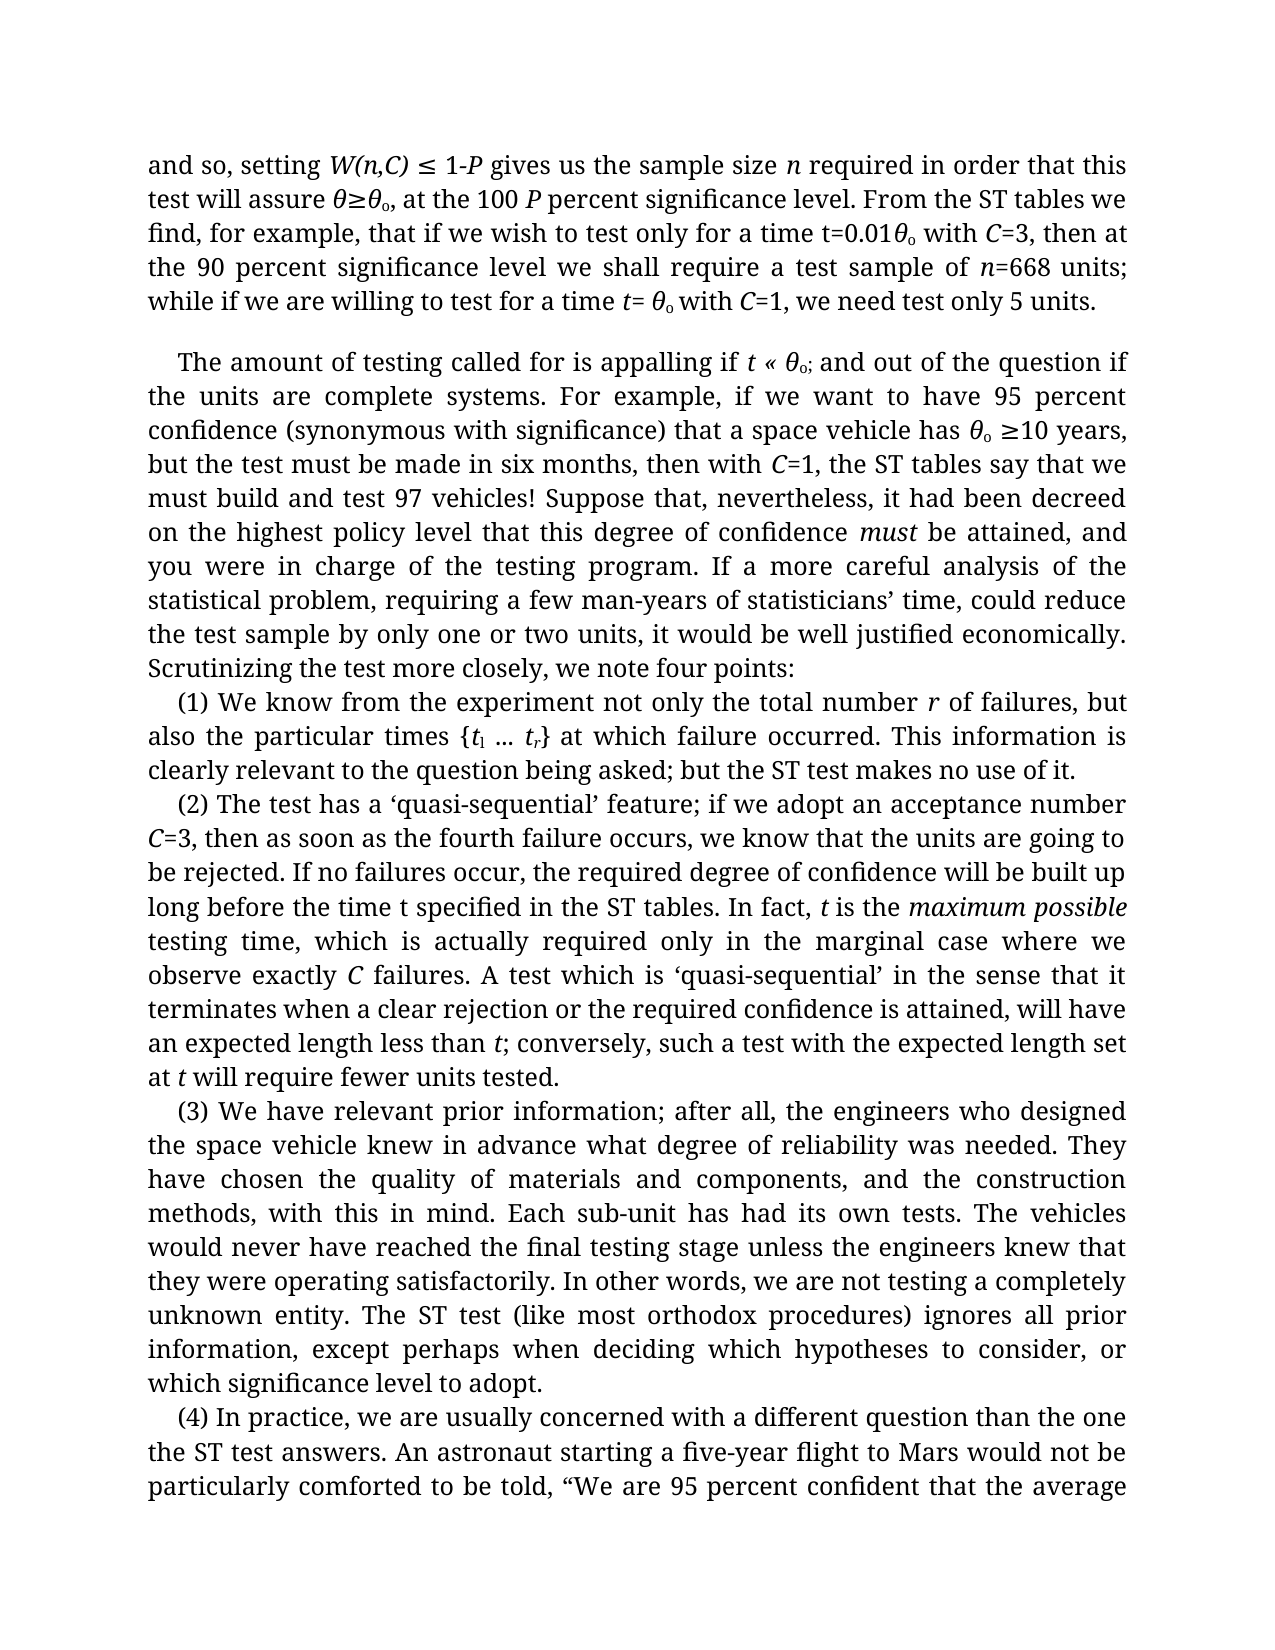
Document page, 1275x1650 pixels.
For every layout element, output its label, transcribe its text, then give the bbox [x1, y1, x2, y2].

text and so, setting W(n,C) ≤ 1-P gives us the sample size n required in order that this test will assure θ≥θo, at the 100 P percent significance level. From the ST tables we find, for example, that if we wish to test only for a time t=0.01θo with C=3, then at the 90 percent significance level we shall require a test sample of n=668 units; while if we are willing to test for a time t= θo with C=1, we need test only 5 units. [148, 148, 1127, 318]
text (1) We know from the experiment not only the total number r of failures, but also the particular times {tl ... tr} at which failure occurred. This information is clearly relevant to the question being asked; but the ST test makes no use of it. [148, 685, 1127, 787]
text The amount of testing called for is appalling if t « θo; and out of the question if the units are complete systems. For example, if we want to have 95 percent confidence (synonymous with significance) that a space vehicle has θo ≥10 years, but the test must be made in six months, then with C=1, the ST tables say that we must build and test 97 vehicles! Suppose that, nevertheless, it had been decreed on the highest policy level that this degree of confidence must be attained, and you were in charge of the testing program. If a more careful analysis of the statistical problem, requiring a few man-years of statisticians’ time, could reduce the test sample by only one or two units, it would be well justified economically. Scrutinizing the test more closely, we note four points: [148, 344, 1127, 685]
text (3) We have relevant prior information; after all, the engineers who designed the space vehicle knew in advance what degree of reliability was needed. They have chosen the quality of materials and components, and the construction methods, with this in mind. Each sub-unit has had its own tests. The vehicles would never have reached the final testing stage unless the engineers knew that they were operating satisfactorily. In other words, we are not testing a completely unknown entity. The ST test (like most orthodox procedures) ignores all prior information, except perhaps when deciding which hypotheses to consider, or which significance level to adopt. [148, 1093, 1127, 1400]
text (2) The test has a ‘quasi-sequential’ feature; if we adopt an acceptance number C=3, then as soon as the fourth failure occurs, we know that the units are going to be rejected. If no failures occur, the required degree of confidence will be built up long before the time t specified in the ST tables. In fact, t is the maximum possible testing time, which is actually required only in the marginal case where we observe exactly C failures. A test which is ‘quasi-sequential’ in the sense that it terminates when a clear rejection or the required confidence is attained, will have an expected length less than t; conversely, such a test with the expected length set at t will require fewer units tested. [148, 787, 1127, 1093]
text (4) In practice, we are usually concerned with a different question than the one the ST test answers. An astronaut starting a five-year flight to Mars would not be particularly comforted to be told, “We are 95 percent confident that the average [148, 1400, 1127, 1502]
